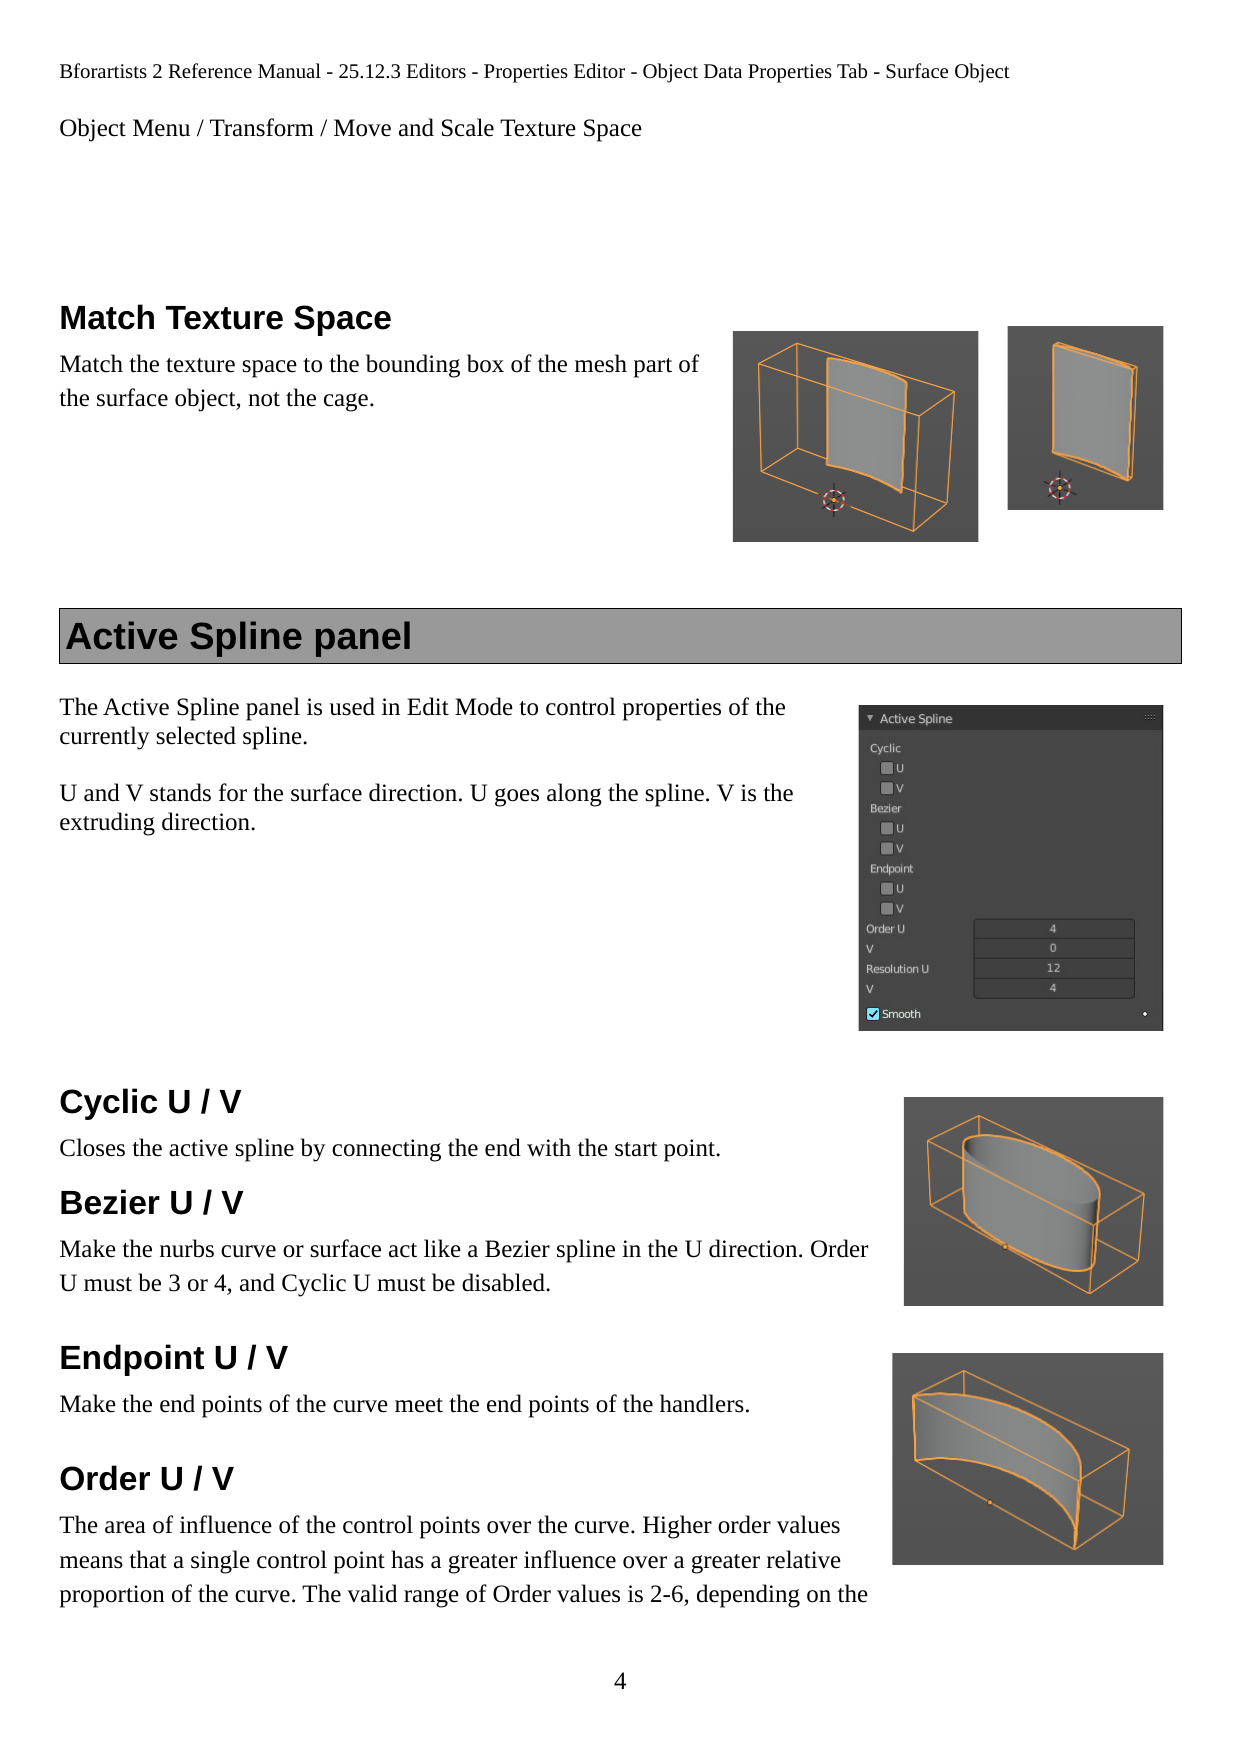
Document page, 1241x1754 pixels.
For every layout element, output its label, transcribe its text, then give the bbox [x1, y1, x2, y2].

text Match the texture space to the bounding box of the mesh part of the surface object, not the cage. [59, 349, 732, 412]
subtitle Cyclic U / V [59, 1082, 1181, 1120]
picture [732, 331, 979, 542]
subtitle [1164, 1182, 1181, 1221]
picture [892, 1353, 1164, 1565]
text U and V stands for the surface direction. U goes along the spline. V is the extruding direction. [59, 778, 858, 836]
text The area of influence of the control points over the curve. Higher order values means that a single control point has a greater influence over a greater relative proportion of the curve. The valid range of Order values is 2-6, depending on the [59, 1510, 1181, 1608]
subtitle Order U / V [59, 1459, 892, 1498]
subtitle Endpoint U / V [59, 1338, 1181, 1377]
text The Active Spline panel is used in Edit Mode to control properties of the currently selected spline. [59, 692, 1181, 750]
subtitle Match Texture Space [59, 297, 1181, 336]
table_header Active Spline panel [60, 609, 1181, 663]
text Object Menu / Transform / Move and Scale Texture Space [59, 113, 1181, 141]
picture [858, 705, 1164, 1031]
subtitle Bezier U / V [59, 1182, 903, 1221]
subtitle [1164, 1459, 1181, 1498]
picture [1007, 326, 1164, 510]
text Make the end points of the curve meet the end points of the handlers. [59, 1389, 892, 1418]
text Make the nurbs curve or surface act like a Bezier spline in the U direction. Order U must be 3 or 4, and Cyclic U must be disabled. [59, 1234, 903, 1297]
text Closes the active spline by connecting the end with the start point. [59, 1133, 903, 1162]
picture [903, 1097, 1164, 1306]
